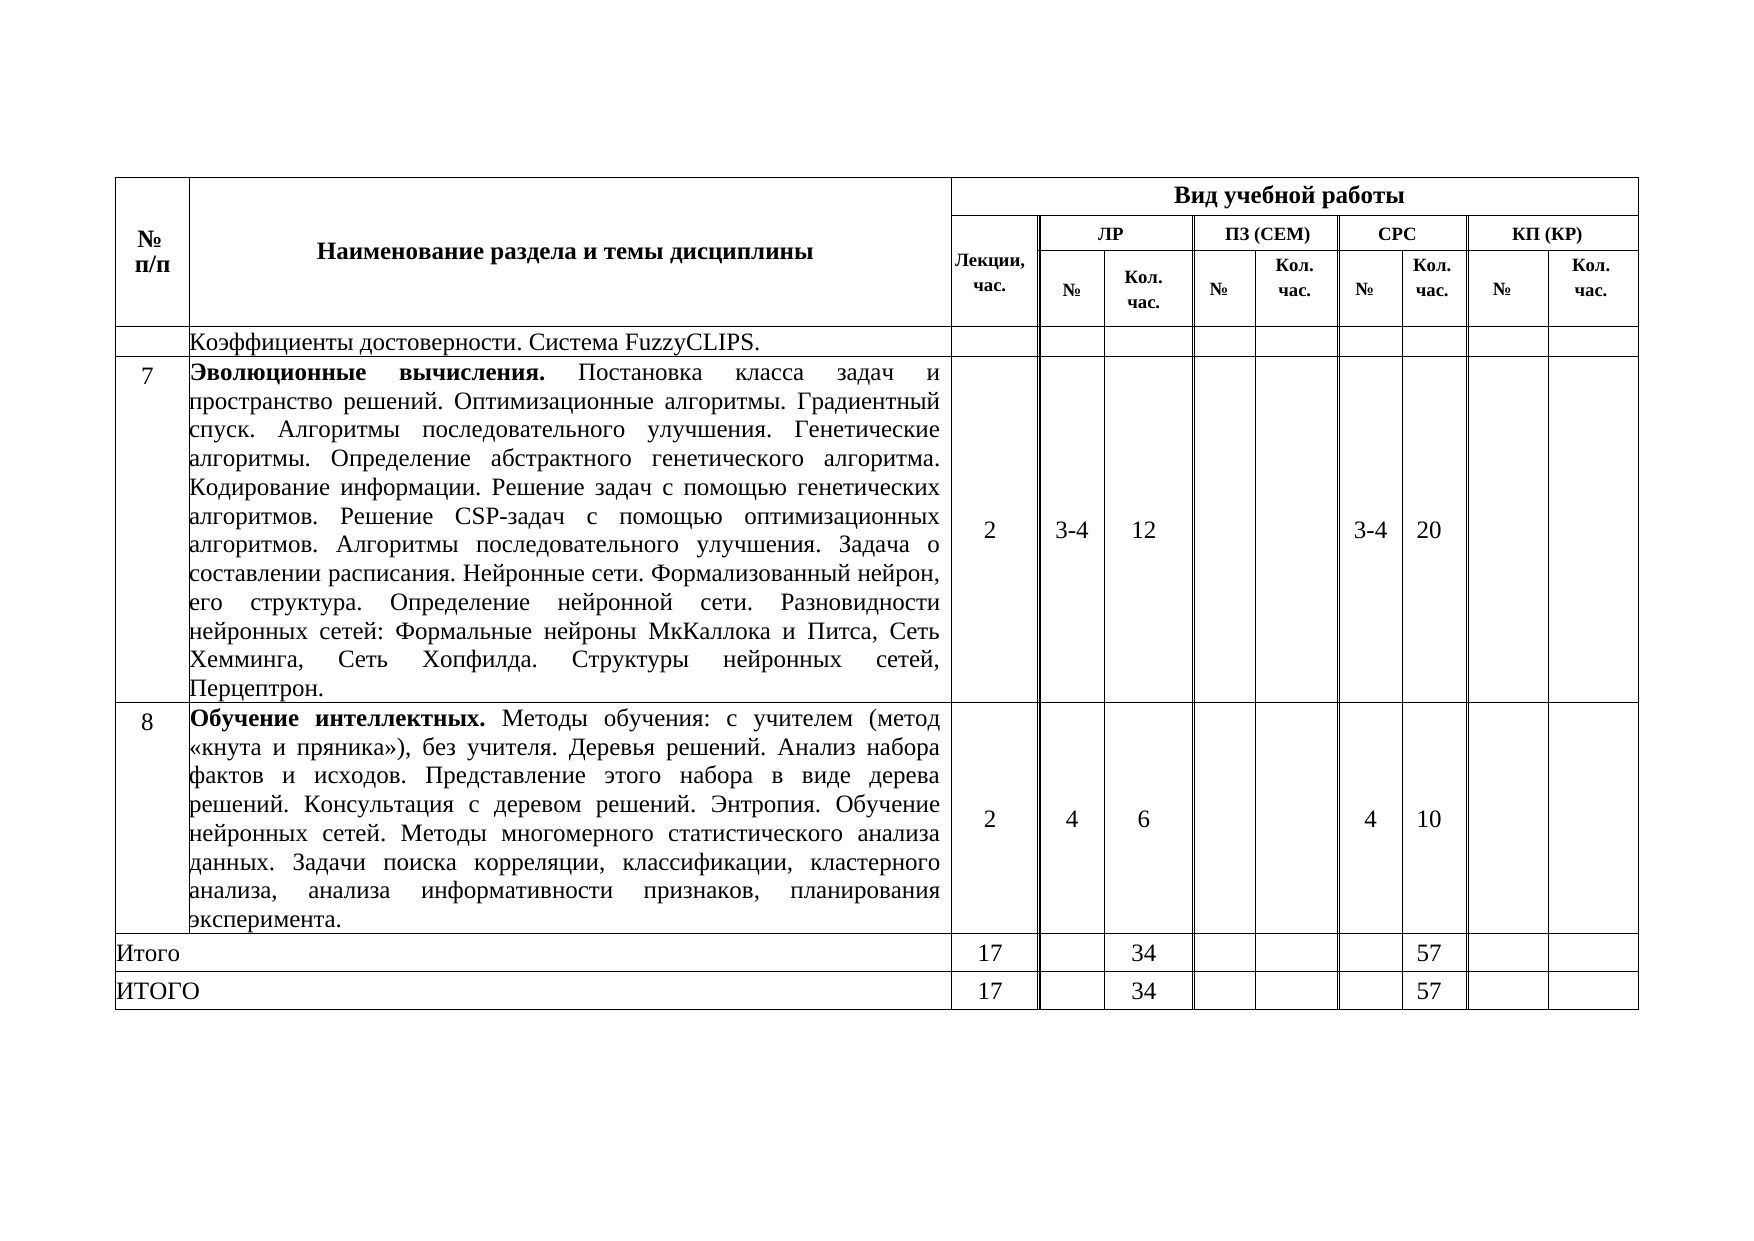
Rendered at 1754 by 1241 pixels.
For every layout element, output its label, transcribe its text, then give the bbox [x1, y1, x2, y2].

table_cell [1469, 934, 1548, 971]
table_cell 4 [1340, 703, 1402, 933]
table_cell [1195, 327, 1255, 356]
table_cell [1256, 703, 1337, 933]
table_cell [116, 327, 189, 356]
table_cell Эволюционные вычисления. Постановка класса задач и пространство решений. Оптимизационные алгоритмы. Градиентный спуск. Алгоритмы последовательного улучшения. Генетические алгоритмы. Определение абстрактного генетического алгоритма. Кодирование информации. Решение задач с помощью генетических алгоритмов. Решение CSP-задач с помощью оптимизационных алгоритмов. Алгоритмы последовательного улучшения. Задача о составлении расписания. Нейронные сети. Формализованный нейрон, его структура. Определение нейронной сети. Разновидности нейронных сетей: Формальные нейроны МкКаллока и Питса, Сеть Хемминга, Сеть Хопфилда. Структуры нейронных сетей, Перцептрон. [190, 357, 951, 702]
table_cell 34 [1105, 972, 1192, 1009]
table_cell 17 [952, 972, 1037, 1009]
table_cell 57 [1403, 972, 1466, 1009]
table_cell № [1469, 251, 1548, 326]
table_cell [1105, 327, 1192, 356]
table_cell ПЗ (СЕМ) [1195, 216, 1337, 250]
table_cell ЛР [1041, 216, 1192, 250]
table_cell [1340, 972, 1402, 1009]
table_cell [1195, 934, 1255, 971]
table_cell [1469, 327, 1548, 356]
table_cell ИТОГО [116, 972, 951, 1009]
table_cell СРС [1340, 216, 1466, 250]
table_header Наименование раздела и темы дисциплины [190, 178, 951, 326]
table_cell [1195, 357, 1255, 702]
table_cell 3-4 [1340, 357, 1402, 702]
table_cell [952, 327, 1037, 356]
table_cell 2 [952, 357, 1037, 702]
table_cell 2 [952, 703, 1037, 933]
table_cell [1549, 357, 1638, 702]
table_cell 8 [116, 703, 189, 933]
table_cell 17 [952, 934, 1037, 971]
table_cell 3-4 [1041, 357, 1104, 702]
table_cell 4 [1041, 703, 1104, 933]
table_cell [1256, 357, 1337, 702]
table_cell Кол. час. [1105, 251, 1192, 326]
table_cell № [1041, 251, 1104, 326]
table_header № п/п [116, 178, 189, 326]
table_cell [1256, 972, 1337, 1009]
table_cell [1041, 934, 1104, 971]
table_cell [1340, 327, 1402, 356]
table_cell Кол. час. [1549, 251, 1638, 326]
table_cell 6 [1105, 703, 1192, 933]
table_cell [1340, 934, 1402, 971]
table_cell [1195, 703, 1255, 933]
table_cell 20 [1403, 357, 1466, 702]
table_cell [1549, 972, 1638, 1009]
table_cell [1256, 327, 1337, 356]
table_cell [1469, 703, 1548, 933]
table_cell Коэффициенты достоверности. Система FuzzyCLIPS. [190, 327, 951, 356]
table_cell [1195, 972, 1255, 1009]
table_cell [1403, 327, 1466, 356]
table_cell [1041, 972, 1104, 1009]
table_cell № [1340, 251, 1402, 326]
table_cell Лекции, час. [952, 216, 1037, 326]
table_cell 34 [1105, 934, 1192, 971]
table_header Вид учебной работы [952, 178, 1638, 215]
table_cell [1041, 327, 1104, 356]
table_cell Кол. час. [1256, 251, 1337, 326]
table_cell № [1195, 251, 1255, 326]
table_cell [1549, 934, 1638, 971]
table_cell Итого [116, 934, 951, 971]
table_cell 10 [1403, 703, 1466, 933]
table_cell 57 [1403, 934, 1466, 971]
table_cell 12 [1105, 357, 1192, 702]
table_cell КП (КР) [1469, 216, 1638, 250]
table_cell [1469, 357, 1548, 702]
table_cell [1549, 327, 1638, 356]
table_cell [1469, 972, 1548, 1009]
table_cell Кол. час. [1403, 251, 1466, 326]
table_cell [1549, 703, 1638, 933]
table_cell 7 [116, 357, 189, 702]
table_cell Обучение интеллектных. Методы обучения: с учителем (метод «кнута и пряника»), без учителя. Деревья решений. Анализ набора фактов и исходов. Представление этого набора в виде дерева решений. Консультация с деревом решений. Энтропия. Обучение нейронных сетей. Методы многомерного статистического анализа данных. Задачи поиска корреляции, классификации, кластерного анализа, анализа информативности признаков, планирования эксперимента. [190, 703, 951, 933]
table_cell [1256, 934, 1337, 971]
